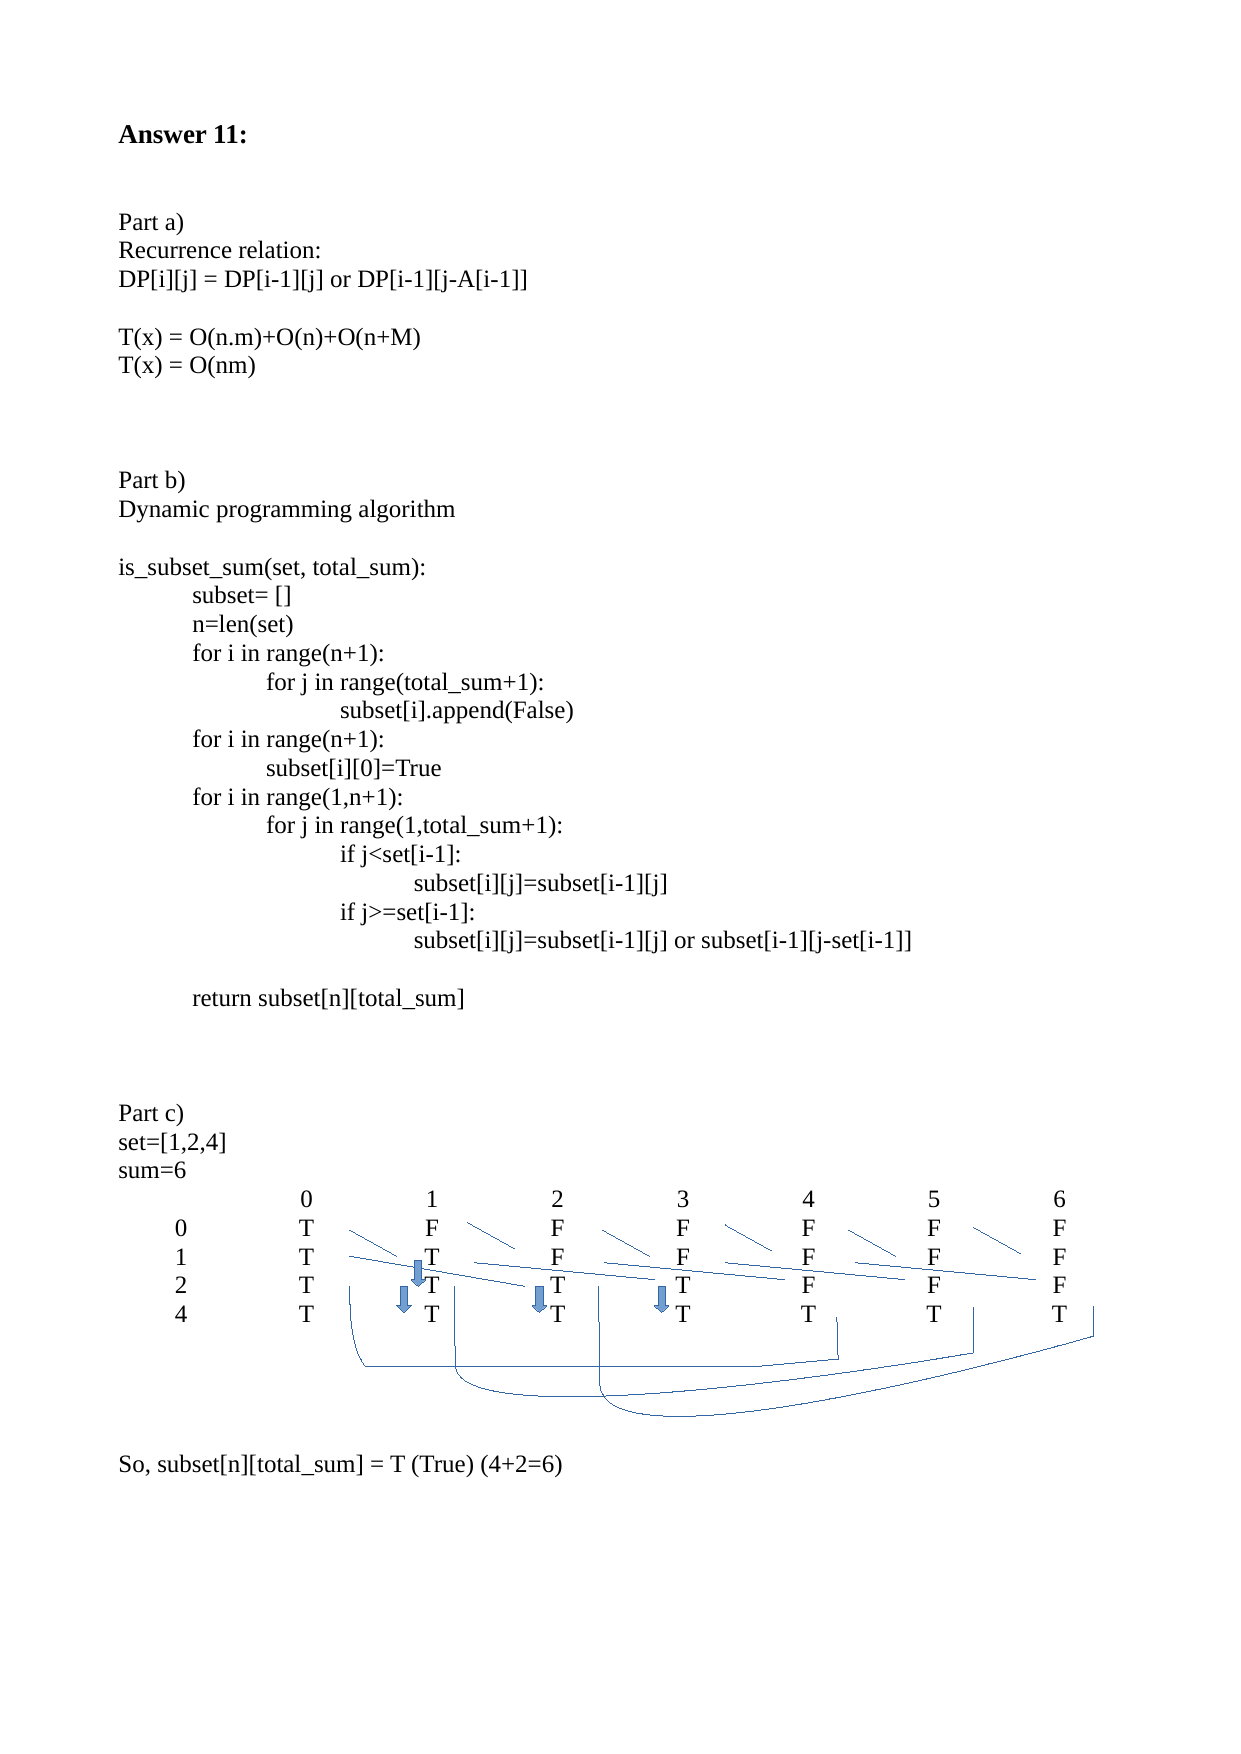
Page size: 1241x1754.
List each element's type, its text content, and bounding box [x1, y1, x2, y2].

text subset[i][0]=True [118, 753, 1122, 782]
text T(x) = O(n.m)+O(n)+O(n+M) [118, 322, 1122, 351]
table_cell T [369, 1271, 494, 1299]
table_cell 1 [118, 1242, 243, 1271]
text Part b) [118, 466, 1122, 494]
table_cell T [244, 1299, 369, 1334]
table_cell T [495, 1299, 620, 1334]
table_cell F [495, 1242, 620, 1271]
text Dynamic programming algorithm [118, 494, 1122, 523]
table_cell T [746, 1299, 871, 1334]
table_cell F [871, 1213, 997, 1242]
table_cell F [620, 1213, 746, 1242]
table_header 5 [871, 1184, 997, 1213]
table_cell T [871, 1299, 997, 1334]
table_cell F [997, 1213, 1122, 1242]
table_cell T [244, 1242, 369, 1271]
table_cell 2 [118, 1271, 243, 1299]
table_header 1 [369, 1184, 494, 1213]
text return subset[n][total_sum] [118, 983, 1122, 1012]
text for i in range(1,n+1): [118, 782, 1122, 811]
table_cell F [997, 1271, 1122, 1299]
table_cell T [997, 1299, 1122, 1334]
table_cell F [871, 1271, 997, 1299]
text for j in range(1,total_sum+1): [118, 811, 1122, 839]
table_cell F [746, 1242, 871, 1271]
table_cell T [244, 1271, 369, 1299]
table_header 4 [746, 1184, 871, 1213]
table_cell F [871, 1242, 997, 1271]
table_cell F [620, 1242, 746, 1271]
text T(x) = O(nm) [118, 351, 1122, 379]
text subset[i][j]=subset[i-1][j] or subset[i-1][j-set[i-1]] [118, 926, 1122, 954]
text set=[1,2,4] [118, 1127, 1122, 1156]
table_cell T [244, 1213, 369, 1242]
table_cell F [997, 1242, 1122, 1271]
table_cell 0 [118, 1213, 243, 1242]
table_cell T [369, 1242, 494, 1271]
text for j in range(total_sum+1): [118, 667, 1122, 696]
text Answer 11: [118, 118, 1122, 149]
text subset= [] [118, 581, 1122, 609]
text subset[i][j]=subset[i-1][j] [118, 868, 1122, 897]
table_cell F [495, 1213, 620, 1242]
text subset[i].append(False) [118, 696, 1122, 724]
table_cell F [369, 1213, 494, 1242]
text So, subset[n][total_sum] = T (True) (4+2=6) [118, 1449, 1122, 1478]
text sum=6 [118, 1156, 1122, 1184]
table_cell [455, 1299, 494, 1334]
table_cell T [620, 1271, 746, 1299]
text Recurrence relation: [118, 236, 1122, 264]
text if j>=set[i-1]: [118, 897, 1122, 926]
table_header 6 [997, 1184, 1122, 1213]
text for i in range(n+1): [118, 724, 1122, 753]
text DP[i][j] = DP[i-1][j] or DP[i-1][j-A[i-1]] [118, 264, 1122, 293]
text if j<set[i-1]: [118, 839, 1122, 868]
table_cell F [746, 1213, 871, 1242]
table_header 2 [495, 1184, 620, 1213]
text Part c) [118, 1098, 1122, 1127]
table_header [118, 1184, 243, 1213]
text for i in range(n+1): [118, 638, 1122, 667]
table_cell 4 [118, 1299, 243, 1334]
table_cell T [620, 1299, 746, 1334]
text Part a) [118, 207, 1122, 236]
table_cell F [746, 1271, 871, 1299]
table_header 0 [244, 1184, 369, 1213]
text is_subset_sum(set, total_sum): [118, 552, 1122, 581]
text n=len(set) [118, 609, 1122, 638]
table_cell T [495, 1271, 620, 1299]
table_header 3 [620, 1184, 746, 1213]
table_cell T [369, 1299, 454, 1334]
